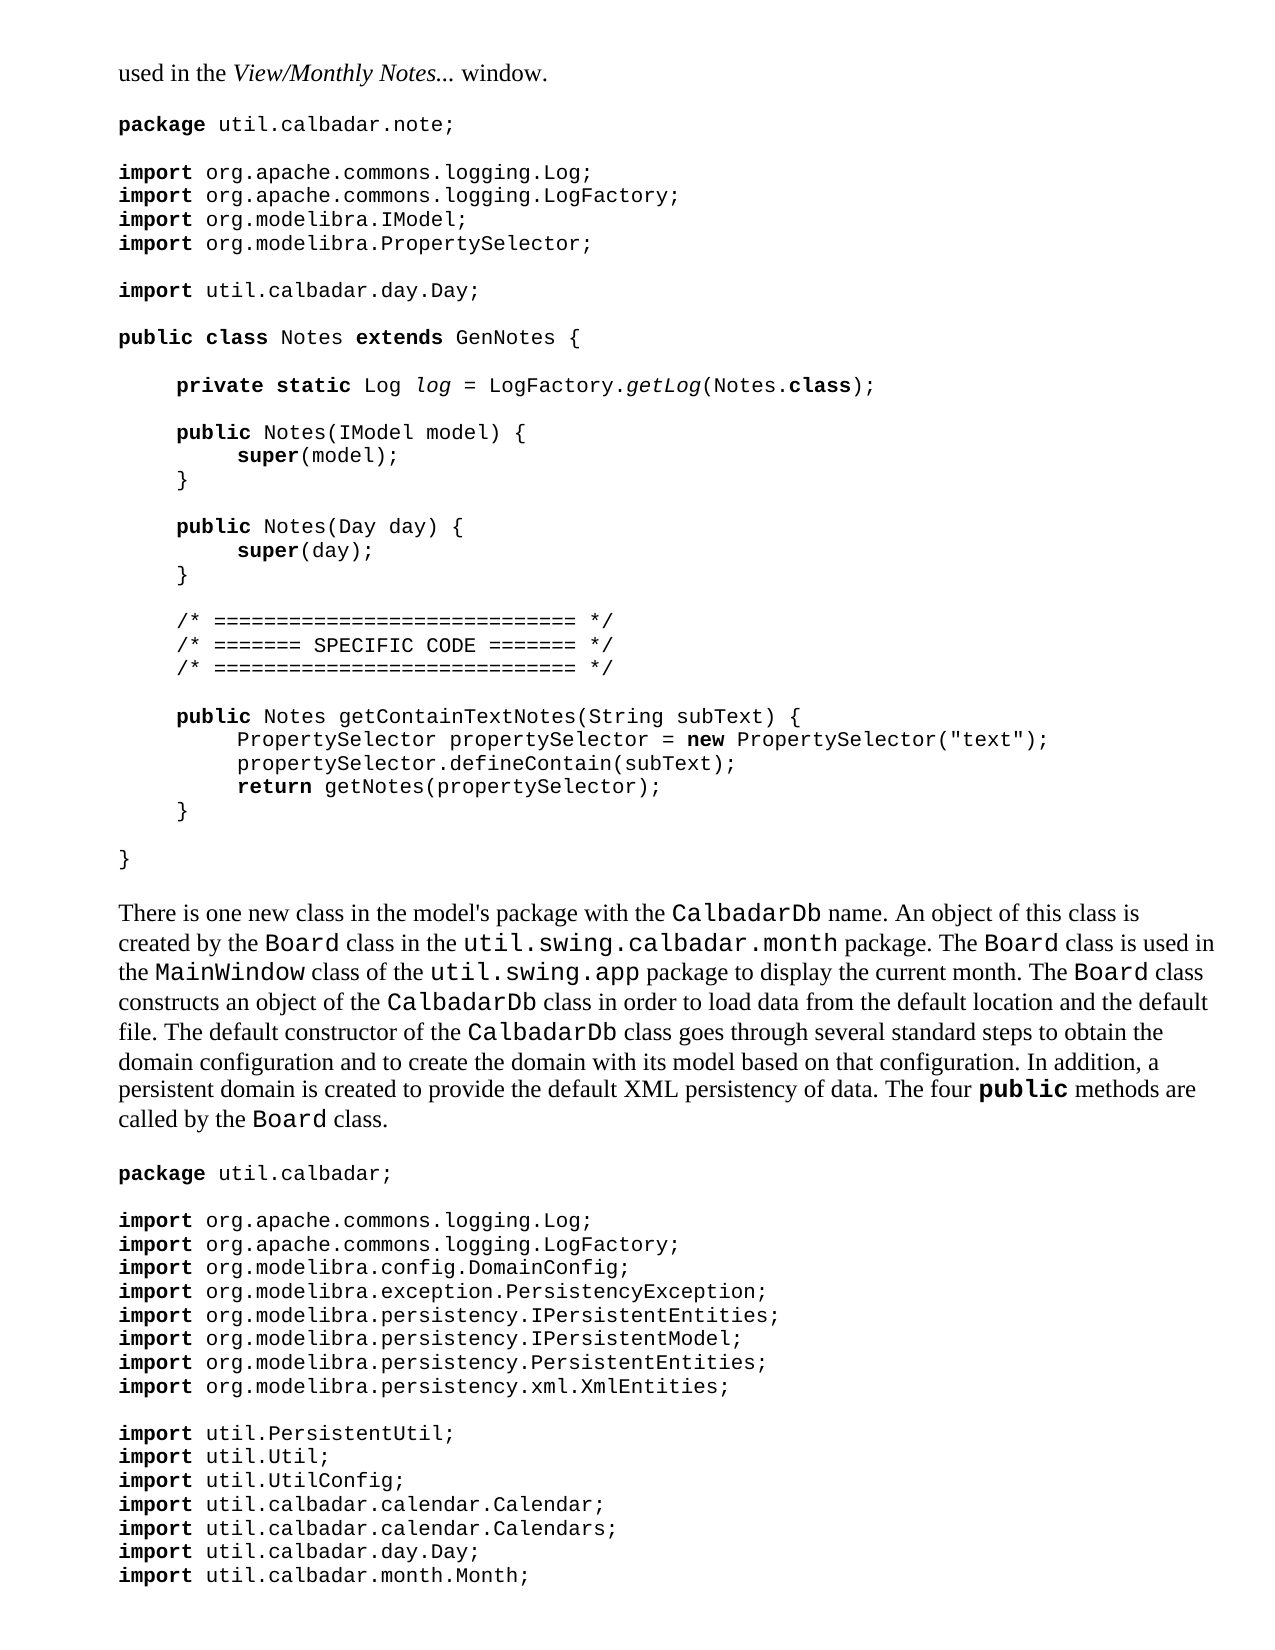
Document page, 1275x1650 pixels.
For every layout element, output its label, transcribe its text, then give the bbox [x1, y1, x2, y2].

text import org.modelibra.persistency.IPersistentEntities; [118, 1305, 1216, 1328]
text used in the View/Monthly Notes... window. [118, 59, 1216, 87]
text public Notes(IModel model) { [118, 422, 1216, 446]
text return getNotes(propertySelector); [118, 777, 1216, 800]
text super(day); [118, 540, 1216, 564]
text import org.modelibra.persistency.IPersistentModel; [118, 1328, 1216, 1352]
text import org.modelibra.persistency.xml.XmlEntities; [118, 1376, 1216, 1399]
text import org.modelibra.persistency.PersistentEntities; [118, 1352, 1216, 1376]
text import org.apache.commons.logging.Log; [118, 162, 1216, 185]
text import util.calbadar.calendar.Calendar; [118, 1494, 1216, 1517]
text import org.modelibra.PropertySelector; [118, 233, 1216, 256]
text private static Log log = LogFactory.getLog(Notes.class); [118, 374, 1216, 398]
text import util.calbadar.calendar.Calendars; [118, 1517, 1216, 1541]
text import org.modelibra.config.DomainConfig; [118, 1257, 1216, 1281]
text import util.calbadar.day.Day; [118, 1541, 1216, 1565]
text /* ============================= */ [118, 658, 1216, 682]
text import util.calbadar.day.Day; [118, 280, 1216, 304]
text public Notes getContainTextNotes(String subText) { [118, 706, 1216, 729]
text /* ============================= */ [118, 611, 1216, 635]
text import org.modelibra.exception.PersistencyException; [118, 1281, 1216, 1305]
text import util.PersistentUtil; [118, 1423, 1216, 1447]
text PropertySelector propertySelector = new PropertySelector("text"); [118, 729, 1216, 753]
text public class Notes extends GenNotes { [118, 327, 1216, 351]
text super(model); [118, 446, 1216, 469]
text } [118, 469, 1216, 493]
text import util.calbadar.month.Month; [118, 1565, 1216, 1588]
text } [118, 847, 1216, 871]
text } [118, 800, 1216, 824]
text package util.calbadar; [118, 1163, 1216, 1186]
text public Notes(Day day) { [118, 516, 1216, 540]
text import util.Util; [118, 1447, 1216, 1470]
text import util.UtilConfig; [118, 1470, 1216, 1494]
text propertySelector.defineContain(subText); [118, 753, 1216, 777]
text package util.calbadar.note; [118, 114, 1216, 138]
text import org.apache.commons.logging.LogFactory; [118, 1234, 1216, 1257]
text import org.apache.commons.logging.Log; [118, 1210, 1216, 1234]
text import org.modelibra.IModel; [118, 209, 1216, 233]
text import org.apache.commons.logging.LogFactory; [118, 185, 1216, 209]
text } [118, 564, 1216, 587]
text /* ======= SPECIFIC CODE ======= */ [118, 635, 1216, 658]
text There is one new class in the model's package with the CalbadarDb name. An object of this class is created by the Board class in the util.swing.calbadar.month package. The Board class is used in the MainWindow class of the util.swing.app package to display the current month. The Board class constructs an object of the CalbadarDb class in order to load data from the default location and the default file. The default constructor of the CalbadarDb class goes through several standard steps to obtain the domain configuration and to create the domain with its model based on that configuration. In addition, a persistent domain is created to provide the default XML persistency of data. The four public methods are called by the Board class. [118, 899, 1216, 1135]
